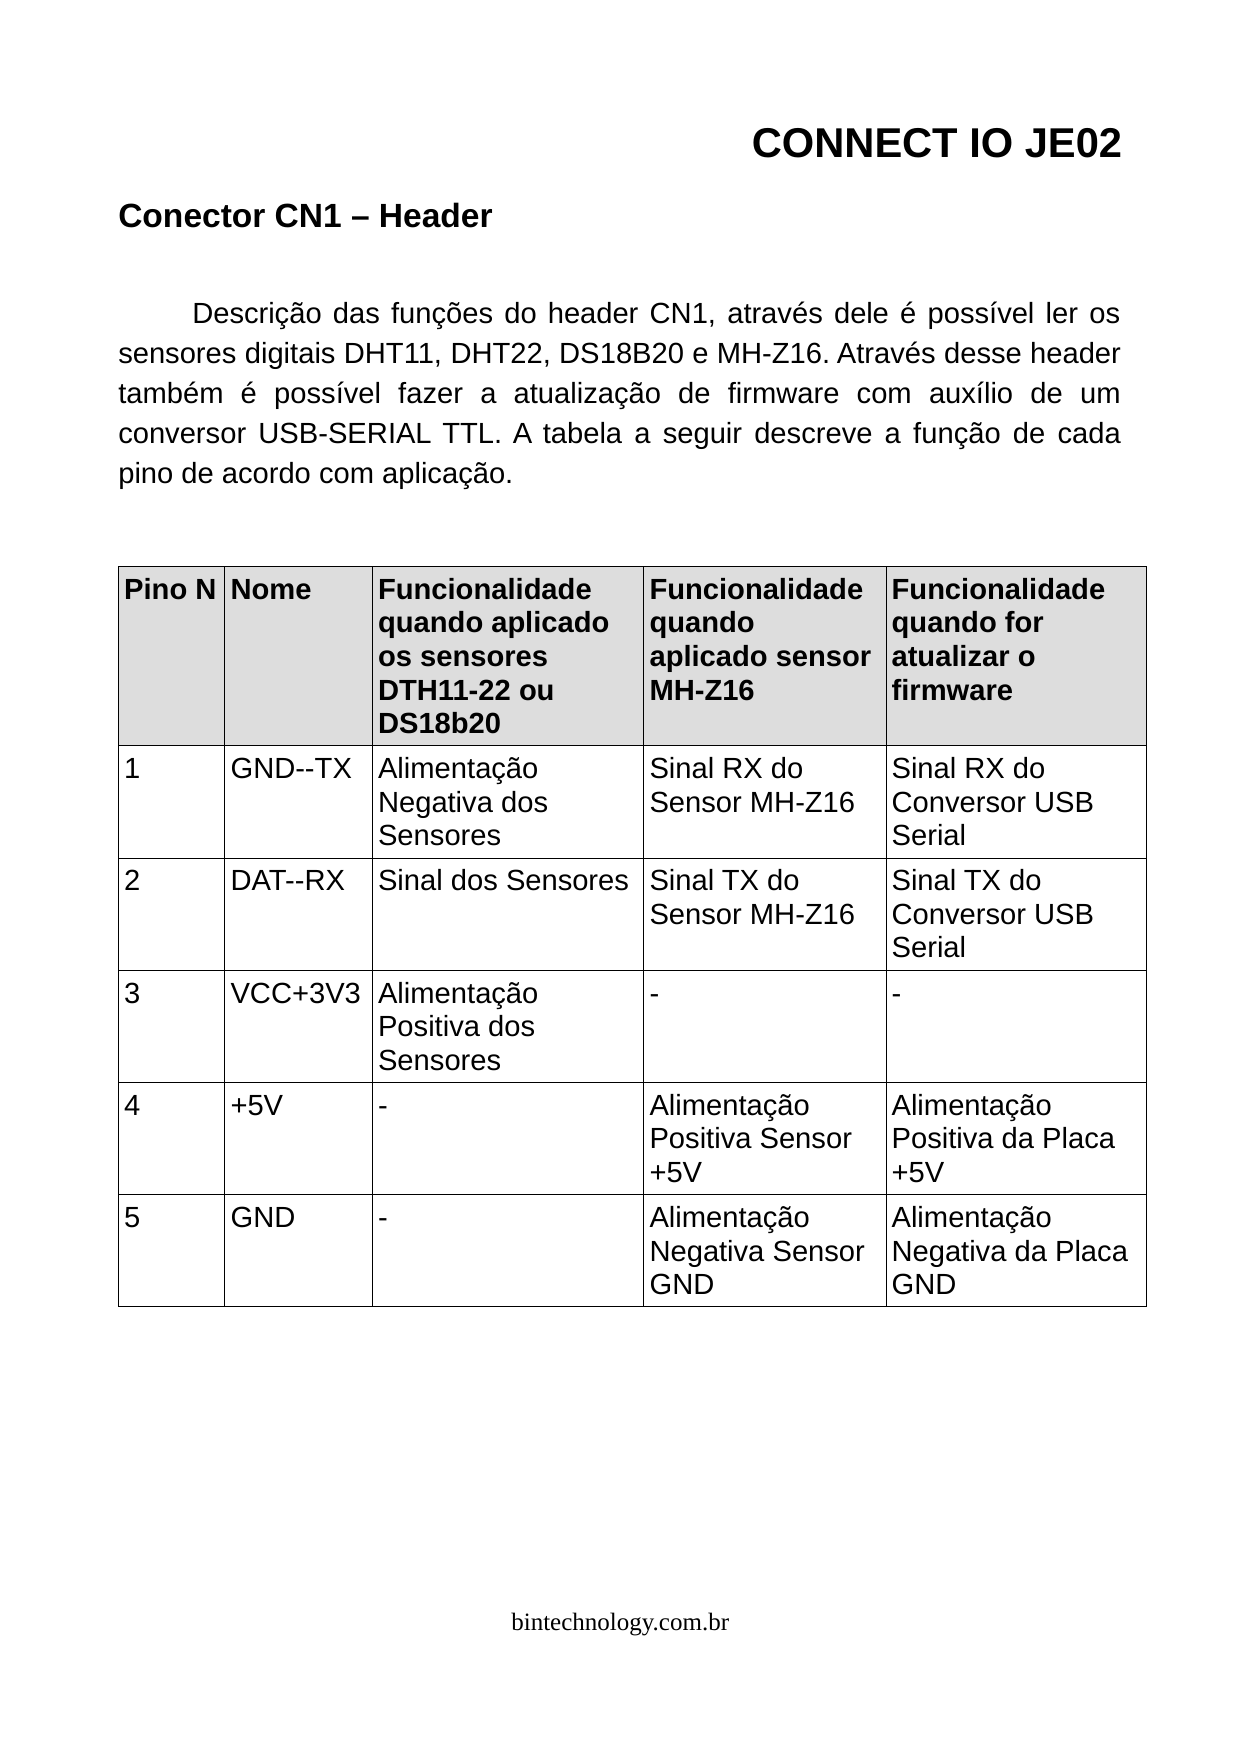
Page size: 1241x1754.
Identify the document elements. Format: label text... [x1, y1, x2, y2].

table_cell Sinal TX do Conversor USB Serial [887, 859, 1146, 970]
table_cell 1 [119, 746, 224, 858]
table_cell Alimentação Negativa dos Sensores [373, 746, 643, 858]
table_header Nome [225, 567, 372, 745]
table_header Funcionalidade quando aplicado os sensores DTH11-22 ou DS18b20 [373, 567, 643, 745]
table_header Pino N [119, 567, 224, 745]
table_cell DAT--RX [225, 859, 372, 970]
table_header Funcionalidade quando aplicado sensor MH-Z16 [644, 567, 886, 745]
table_cell Alimentação Negativa da Placa GND [887, 1195, 1146, 1306]
table_cell Sinal RX do Sensor MH-Z16 [644, 746, 886, 858]
text Descrição das funções do header CN1, através dele é possível ler os sensores digitais DHT11, DHT22, DS18B20 e MH-Z16. Através desse header também é possível fazer a atualização de firmware com auxílio de um conversor USB-SERIAL TTL. A tabela a seguir descreve a função de cada pino de acordo com aplicação. [118, 296, 1122, 490]
table_cell Sinal TX do Sensor MH-Z16 [644, 859, 886, 970]
subtitle Conector CN1 – Header [118, 196, 1122, 234]
table_cell Alimentação Positiva Sensor +5V [644, 1083, 886, 1194]
table_cell - [644, 971, 886, 1082]
table_cell Alimentação Positiva da Placa +5V [887, 1083, 1146, 1194]
table_cell +5V [225, 1083, 372, 1194]
table_cell 4 [119, 1083, 224, 1194]
table_cell - [373, 1195, 643, 1306]
table_cell GND--TX [225, 746, 372, 858]
table_cell Alimentação Positiva dos Sensores [373, 971, 643, 1082]
table_cell - [887, 971, 1146, 1082]
table_cell VCC+3V3 [225, 971, 372, 1082]
table_cell Sinal RX do Conversor USB Serial [887, 746, 1146, 858]
table_cell GND [225, 1195, 372, 1306]
table_cell 2 [119, 859, 224, 970]
table_cell - [373, 1083, 643, 1194]
table_cell 3 [119, 971, 224, 1082]
table_cell 5 [119, 1195, 224, 1306]
table_cell Alimentação Negativa Sensor GND [644, 1195, 886, 1306]
table_cell Sinal dos Sensores [373, 859, 643, 970]
table_header Funcionalidade quando for atualizar o firmware [887, 567, 1146, 745]
